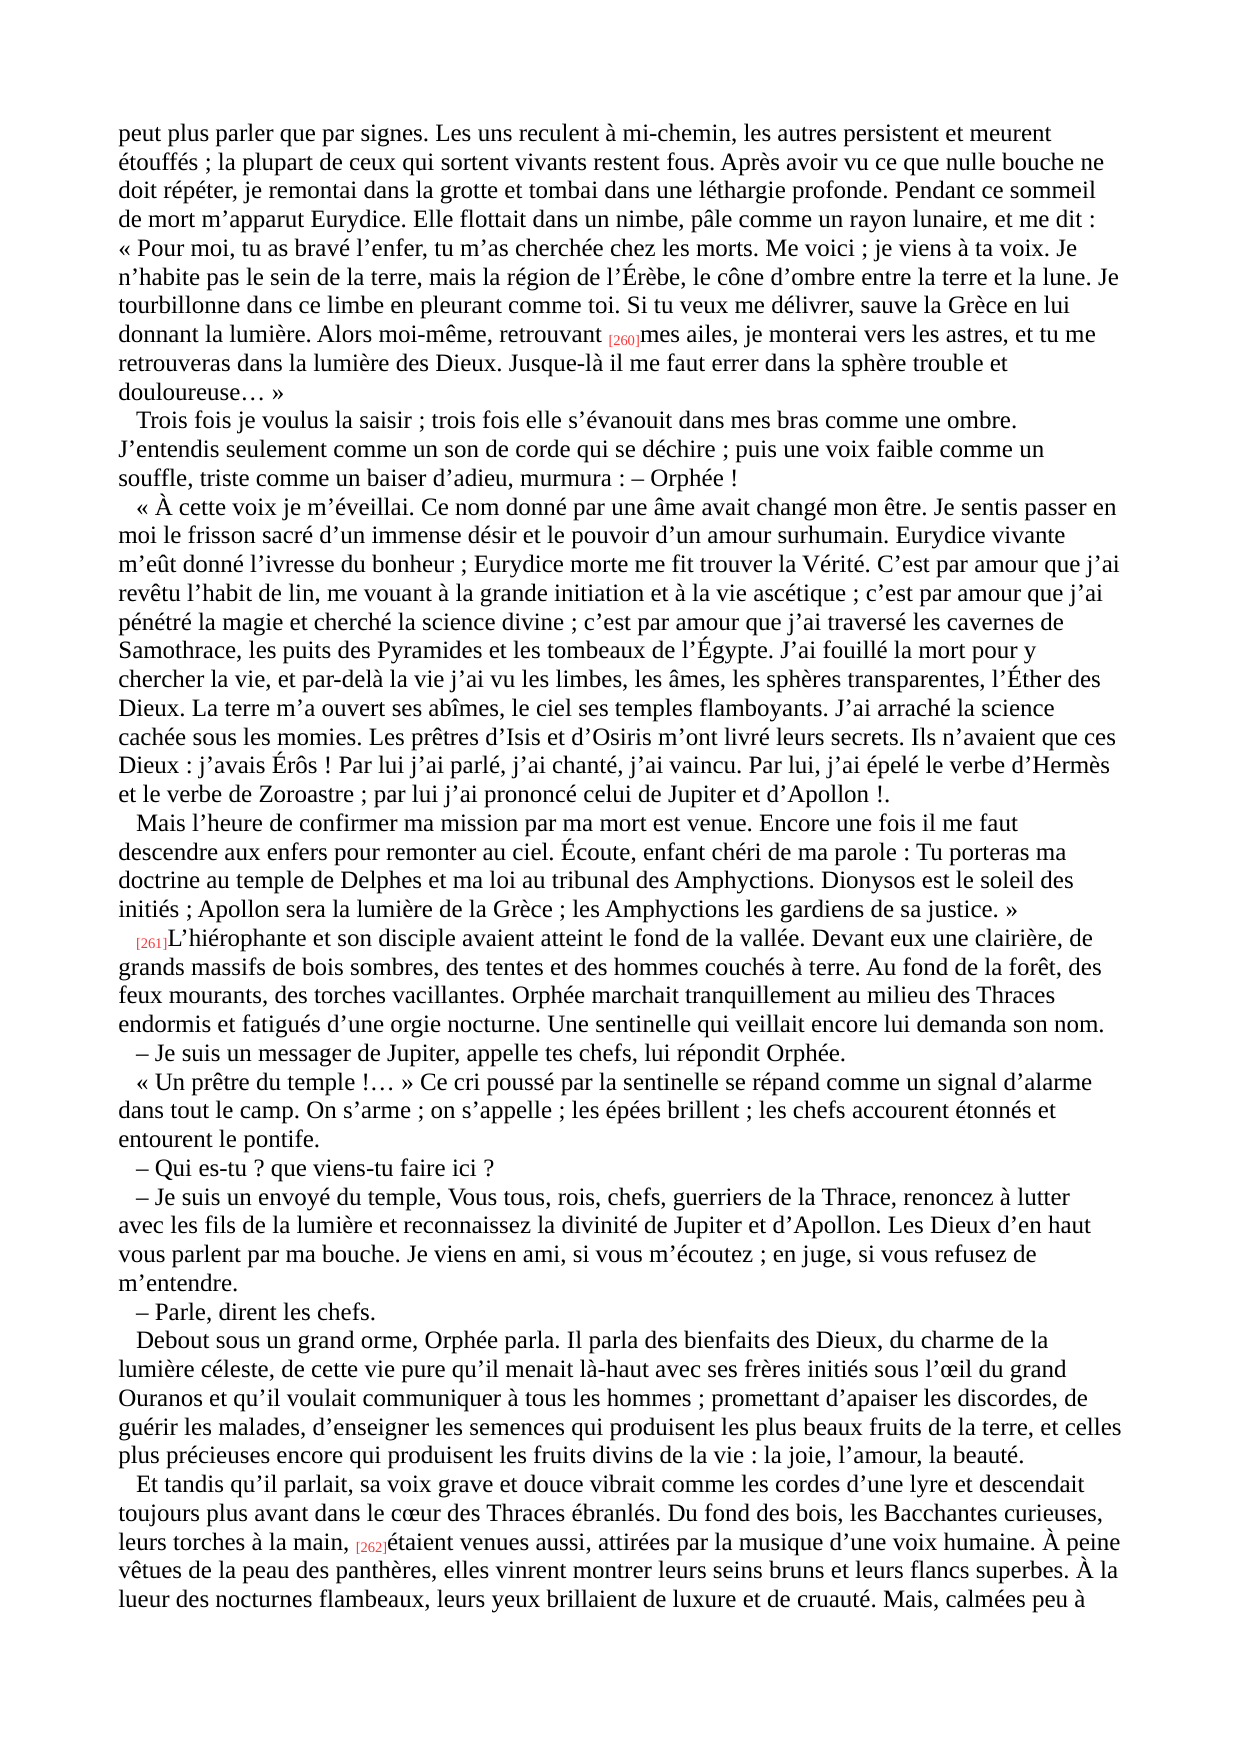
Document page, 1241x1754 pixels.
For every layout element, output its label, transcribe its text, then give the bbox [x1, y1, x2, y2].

text – Je suis un envoyé du temple, Vous tous, rois, chefs, guerriers de la Thrace, renoncez à lutter avec les fils de la lumière et reconnaissez la divinité de Jupiter et d’Apollon. Les Dieux d’en haut vous parlent par ma bouche. Je viens en ami, si vous m’écoutez ; en juge, si vous refusez de m’entendre. [118, 1182, 1122, 1297]
text – Parle, dirent les chefs. [118, 1297, 1122, 1326]
text – Qui es-tu ? que viens-tu faire ici ? [118, 1153, 1122, 1182]
text Debout sous un grand orme, Orphée parla. Il parla des bienfaits des Dieux, du charme de la lumière céleste, de cette vie pure qu’il menait là-haut avec ses frères initiés sous l’œil du grand Ouranos et qu’il voulait communiquer à tous les hommes ; promettant d’apaiser les discordes, de guérir les malades, d’enseigner les semences qui produisent les plus beaux fruits de la terre, et celles plus précieuses encore qui produisent les fruits divins de la vie : la joie, l’amour, la beauté. [118, 1326, 1122, 1469]
text « À cette voix je m’éveillai. Ce nom donné par une âme avait changé mon être. Je sentis passer en moi le frisson sacré d’un immense désir et le pouvoir d’un amour surhumain. Eurydice vivante m’eût donné l’ivresse du bonheur ; Eurydice morte me fit trouver la Vérité. C’est par amour que j’ai revêtu l’habit de lin, me vouant à la grande initiation et à la vie ascétique ; c’est par amour que j’ai pénétré la magie et cherché la science divine ; c’est par amour que j’ai traversé les cavernes de Samothrace, les puits des Pyramides et les tombeaux de l’Égypte. J’ai fouillé la mort pour y chercher la vie, et par-delà la vie j’ai vu les limbes, les âmes, les sphères transparentes, l’Éther des Dieux. La terre m’a ouvert ses abîmes, le ciel ses temples flamboyants. J’ai arraché la science cachée sous les momies. Les prêtres d’Isis et d’Osiris m’ont livré leurs secrets. Ils n’avaient que ces Dieux : j’avais Érôs ! Par lui j’ai parlé, j’ai chanté, j’ai vaincu. Par lui, j’ai épelé le verbe d’Hermès et le verbe de Zoroastre ; par lui j’ai prononcé celui de Jupiter et d’Apollon !. [118, 492, 1122, 808]
text – Je suis un messager de Jupiter, appelle tes chefs, lui répondit Orphée. [118, 1038, 1122, 1067]
text « Un prêtre du temple !… » Ce cri poussé par la sentinelle se répand comme un signal d’alarme dans tout le camp. On s’arme ; on s’appelle ; les épées brillent ; les chefs accourent étonnés et entourent le pontife. [118, 1067, 1122, 1153]
text Trois fois je voulus la saisir ; trois fois elle s’évanouit dans mes bras comme une ombre. J’entendis seulement comme un son de corde qui se déchire ; puis une voix faible comme un souffle, triste comme un baiser d’adieu, murmura : – Orphée ! [118, 406, 1122, 492]
text [261]L’hiérophante et son disciple avaient atteint le fond de la vallée. Devant eux une clairière, de grands massifs de bois sombres, des tentes et des hommes couchés à terre. Au fond de la forêt, des feux mourants, des torches vacillantes. Orphée marchait tranquillement au milieu des Thraces endormis et fatigués d’une orgie nocturne. Une sentinelle qui veillait encore lui demanda son nom. [118, 923, 1122, 1038]
text Mais l’heure de confirmer ma mission par ma mort est venue. Encore une fois il me faut descendre aux enfers pour remonter au ciel. Écoute, enfant chéri de ma parole : Tu porteras ma doctrine au temple de Delphes et ma loi au tribunal des Amphyctions. Dionysos est le soleil des initiés ; Apollon sera la lumière de la Grèce ; les Amphyctions les gardiens de sa justice. » [118, 808, 1122, 923]
text Et tandis qu’il parlait, sa voix grave et douce vibrait comme les cordes d’une lyre et descendait toujours plus avant dans le cœur des Thraces ébranlés. Du fond des bois, les Bacchantes curieuses, leurs torches à la main, [262]étaient venues aussi, attirées par la musique d’une voix humaine. À peine vêtues de la peau des panthères, elles vinrent montrer leurs seins bruns et leurs flancs superbes. À la lueur des nocturnes flambeaux, leurs yeux brillaient de luxure et de cruauté. Mais, calmées peu à [118, 1469, 1122, 1613]
text peut plus parler que par signes. Les uns reculent à mi-chemin, les autres persistent et meurent étouffés ; la plupart de ceux qui sortent vivants restent fous. Après avoir vu ce que nulle bouche ne doit répéter, je remontai dans la grotte et tombai dans une léthargie profonde. Pendant ce sommeil de mort m’apparut Eurydice. Elle flottait dans un nimbe, pâle comme un rayon lunaire, et me dit : « Pour moi, tu as bravé l’enfer, tu m’as cherchée chez les morts. Me voici ; je viens à ta voix. Je n’habite pas le sein de la terre, mais la région de l’Érèbe, le cône d’ombre entre la terre et la lune. Je tourbillonne dans ce limbe en pleurant comme toi. Si tu veux me délivrer, sauve la Grèce en lui donnant la lumière. Alors moi-même, retrouvant [260]mes ailes, je monterai vers les astres, et tu me retrouveras dans la lumière des Dieux. Jusque-là il me faut errer dans la sphère trouble et douloureuse… » [118, 118, 1122, 406]
